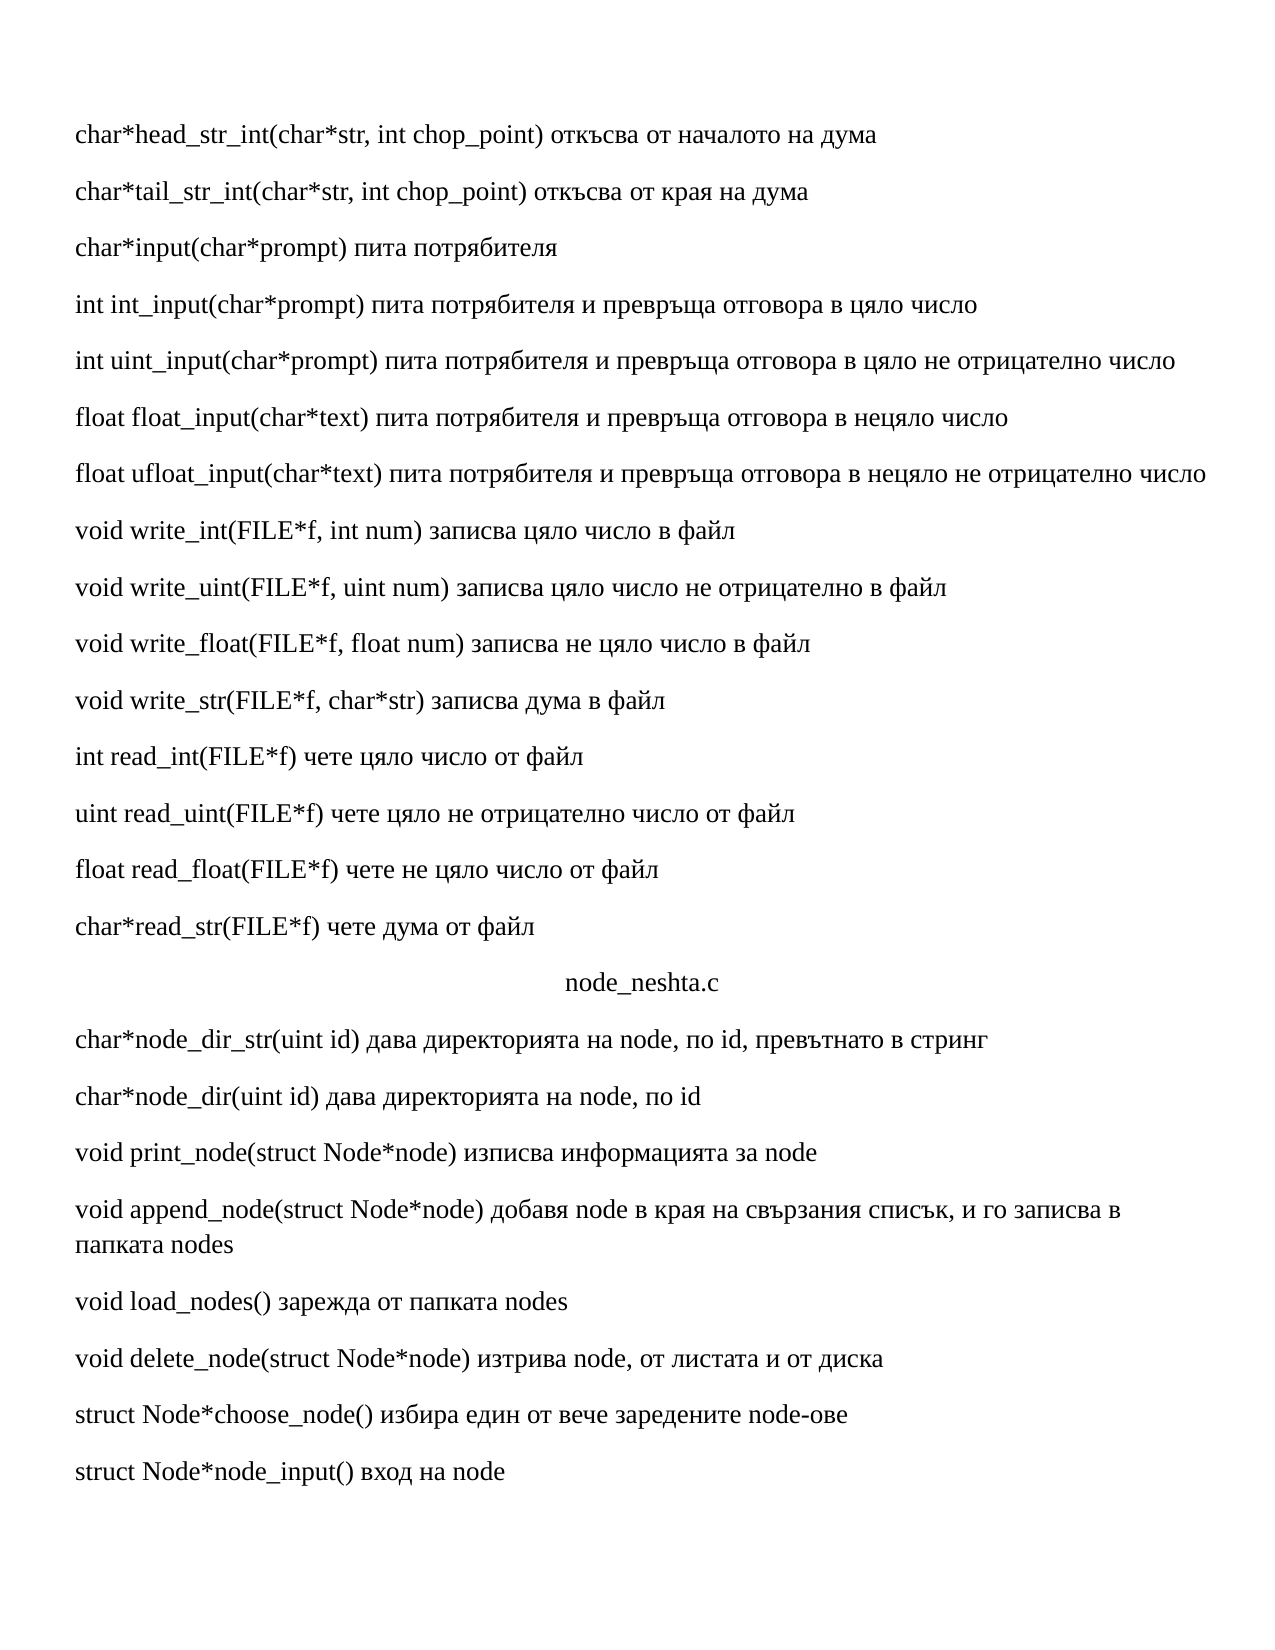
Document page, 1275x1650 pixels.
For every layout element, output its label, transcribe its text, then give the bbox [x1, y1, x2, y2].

text int uint_input(char*prompt) пита потрябителя и превръща отговора в цяло не отрицателно число [75, 344, 1209, 376]
text char*read_str(FILE*f) чете дума от файл [75, 910, 1209, 941]
text char*tail_str_int(char*str, int chop_point) откъсва от края на дума [75, 175, 1209, 206]
text uint read_uint(FILE*f) чете цяло не отрицателно число от файл [75, 797, 1209, 828]
text float float_input(char*text) пита потрябителя и превръща отговора в нецяло число [75, 401, 1209, 432]
text void write_uint(FILE*f, uint num) записва цяло число не отрицателно в файл [75, 571, 1209, 602]
text void delete_node(struct Node*node) изтрива node, от листата и от диска [75, 1342, 1209, 1373]
text void append_node(struct Node*node) добавя node в края на свързания списък, и го записва в папката nodes [75, 1193, 1209, 1260]
text char*input(char*prompt) пита потрябителя [75, 231, 1209, 262]
text void write_int(FILE*f, int num) записва цяло число в файл [75, 514, 1209, 545]
text int int_input(char*prompt) пита потрябителя и превръща отговора в цяло число [75, 288, 1209, 319]
text void print_node(struct Node*node) изписва информацията за node [75, 1136, 1209, 1167]
text float ufloat_input(char*text) пита потрябителя и превръща отговора в нецяло не отрицателно число [75, 457, 1209, 489]
text struct Node*choose_node() избира един от вече заредените node-ове [75, 1398, 1209, 1429]
text struct Node*node_input() вход на node [75, 1455, 1209, 1486]
text char*head_str_int(char*str, int chop_point) откъсва от началото на дума [75, 118, 1209, 149]
text void load_nodes() зарежда от папката nodes [75, 1285, 1209, 1316]
text char*node_dir_str(uint id) дава директорията на node, по id, превътнато в стринг [75, 1023, 1209, 1054]
text void write_str(FILE*f, char*str) записва дума в файл [75, 684, 1209, 715]
text float read_float(FILE*f) чете не цяло число от файл [75, 853, 1209, 884]
text node_neshta.c [75, 967, 1209, 998]
text void write_float(FILE*f, float num) записва не цяло число в файл [75, 627, 1209, 658]
text char*node_dir(uint id) дава директорията на node, по id [75, 1080, 1209, 1111]
text int read_int(FILE*f) чете цяло число от файл [75, 740, 1209, 771]
